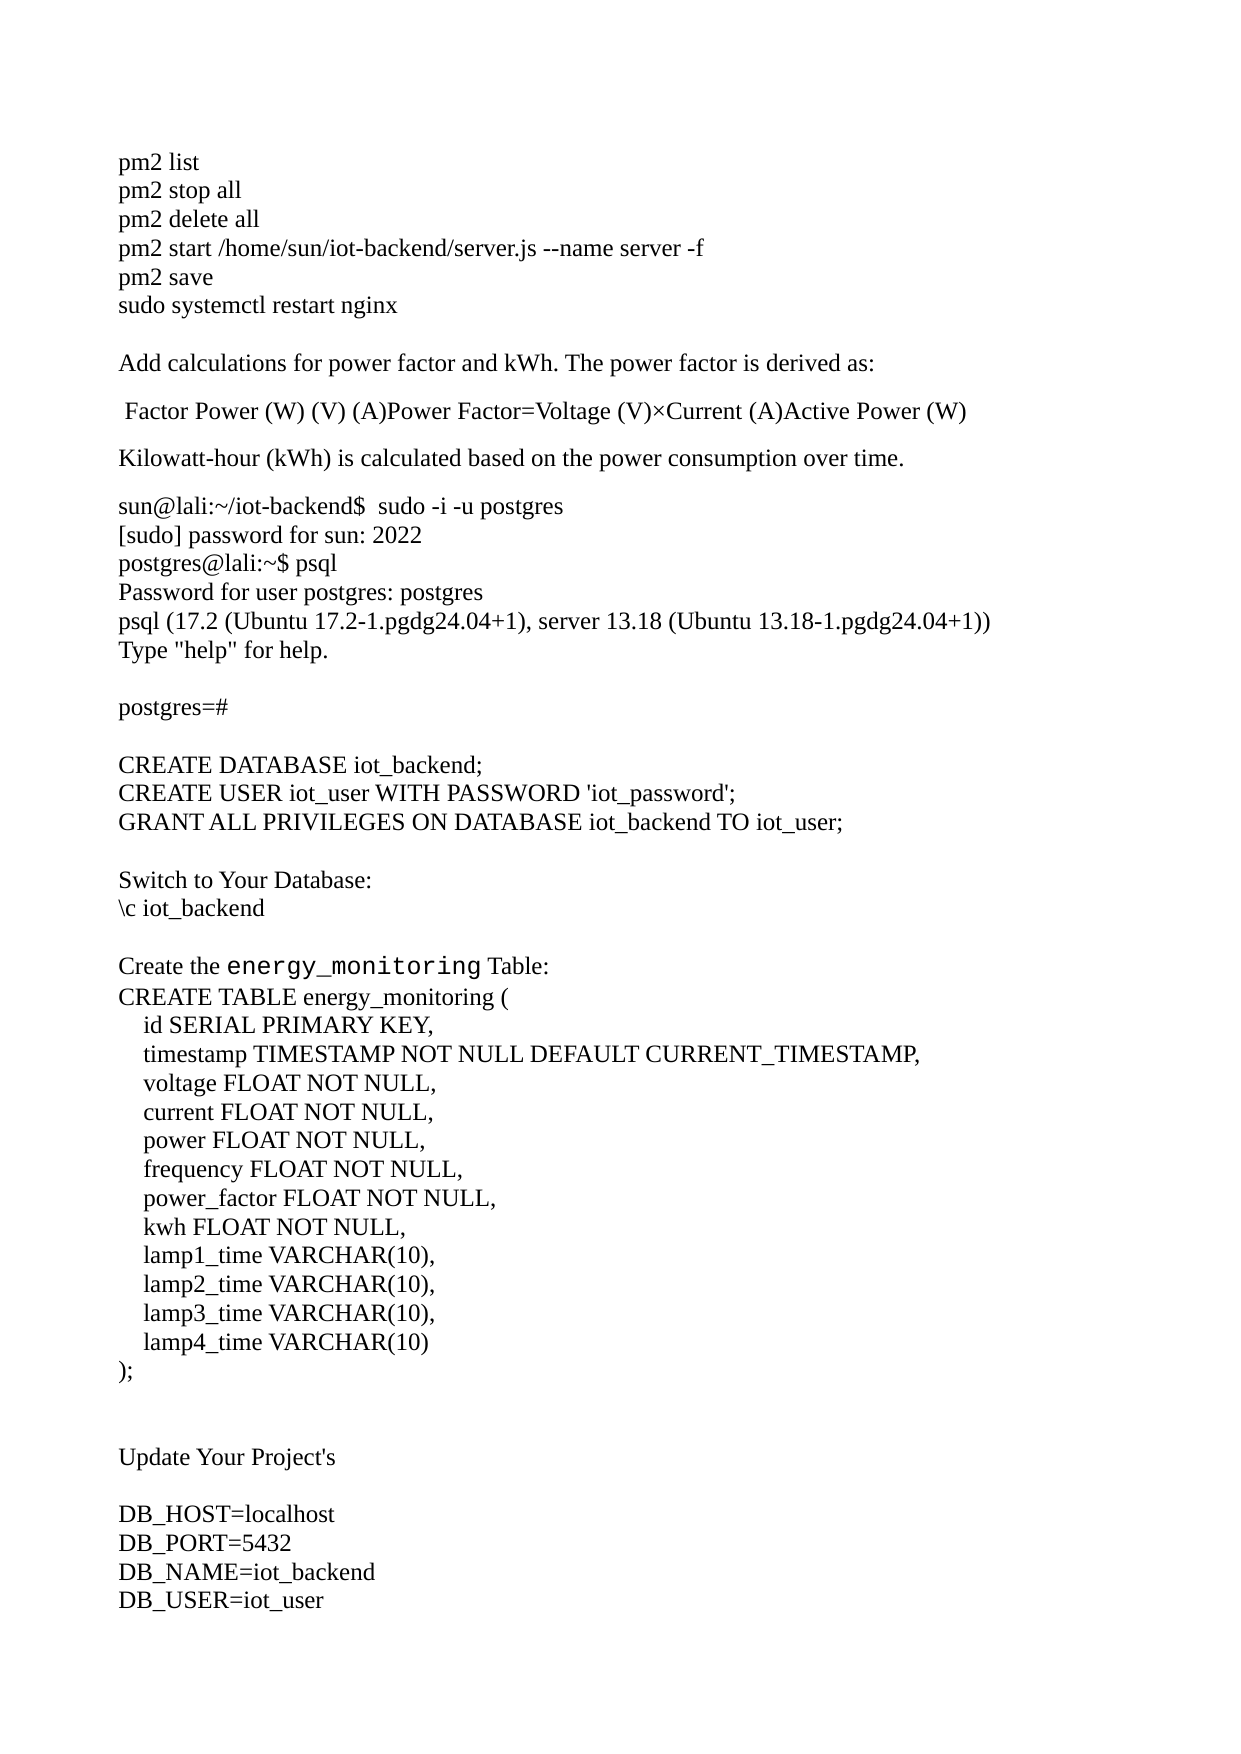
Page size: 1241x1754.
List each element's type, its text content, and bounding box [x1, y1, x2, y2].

text timestamp TIMESTAMP NOT NULL DEFAULT CURRENT_TIMESTAMP, [118, 1039, 1122, 1068]
text Type "help" for help. [118, 635, 1122, 663]
text Password for user postgres: postgres [118, 577, 1122, 606]
text sudo systemctl restart nginx [118, 291, 1122, 319]
text DB_USER=iot_user [118, 1586, 1122, 1614]
text pm2 delete all [118, 204, 1122, 233]
text pm2 stop all [118, 176, 1122, 204]
text power FLOAT NOT NULL, [118, 1126, 1122, 1154]
text id SERIAL PRIMARY KEY, [118, 1011, 1122, 1039]
text Factor Power (W) (V) (A)Power Factor=Voltage (V)×Current (A)Active Power (W)​ [118, 396, 1122, 424]
text Add calculations for power factor and kWh. The power factor is derived as: [118, 348, 1122, 377]
text voltage FLOAT NOT NULL, [118, 1068, 1122, 1097]
text CREATE USER iot_user WITH PASSWORD 'iot_password'; [118, 778, 1122, 807]
text postgres@lali:~$ psql [118, 548, 1122, 577]
text Create the energy_monitoring Table: [118, 951, 1122, 982]
text Update Your Project's [118, 1442, 1122, 1471]
text postgres=# [118, 692, 1122, 721]
text ); [118, 1356, 1122, 1384]
text lamp4_time VARCHAR(10) [118, 1327, 1122, 1356]
text DB_PORT=5432 [118, 1528, 1122, 1557]
text lamp2_time VARCHAR(10), [118, 1269, 1122, 1298]
text DB_NAME=iot_backend [118, 1557, 1122, 1586]
text sun@lali:~/iot-backend$ sudo -i -u postgres [118, 491, 1122, 520]
text [sudo] password for sun: 2022 [118, 520, 1122, 548]
text Switch to Your Database: [118, 865, 1122, 893]
text kwh FLOAT NOT NULL, [118, 1212, 1122, 1241]
text pm2 start /home/sun/iot-backend/server.js --name server -f [118, 233, 1122, 262]
text psql (17.2 (Ubuntu 17.2-1.pgdg24.04+1), server 13.18 (Ubuntu 13.18-1.pgdg24.04+1)) [118, 606, 1122, 635]
text lamp3_time VARCHAR(10), [118, 1298, 1122, 1327]
text Kilowatt-hour (kWh) is calculated based on the power consumption over time. [118, 443, 1122, 472]
text pm2 save [118, 262, 1122, 291]
text current FLOAT NOT NULL, [118, 1097, 1122, 1126]
text GRANT ALL PRIVILEGES ON DATABASE iot_backend TO iot_user; [118, 807, 1122, 836]
text pm2 list [118, 147, 1122, 176]
text \c iot_backend [118, 893, 1122, 922]
text DB_HOST=localhost [118, 1499, 1122, 1528]
text frequency FLOAT NOT NULL, [118, 1154, 1122, 1183]
text CREATE TABLE energy_monitoring ( [118, 982, 1122, 1011]
text CREATE DATABASE iot_backend; [118, 750, 1122, 778]
text lamp1_time VARCHAR(10), [118, 1241, 1122, 1269]
text power_factor FLOAT NOT NULL, [118, 1183, 1122, 1212]
